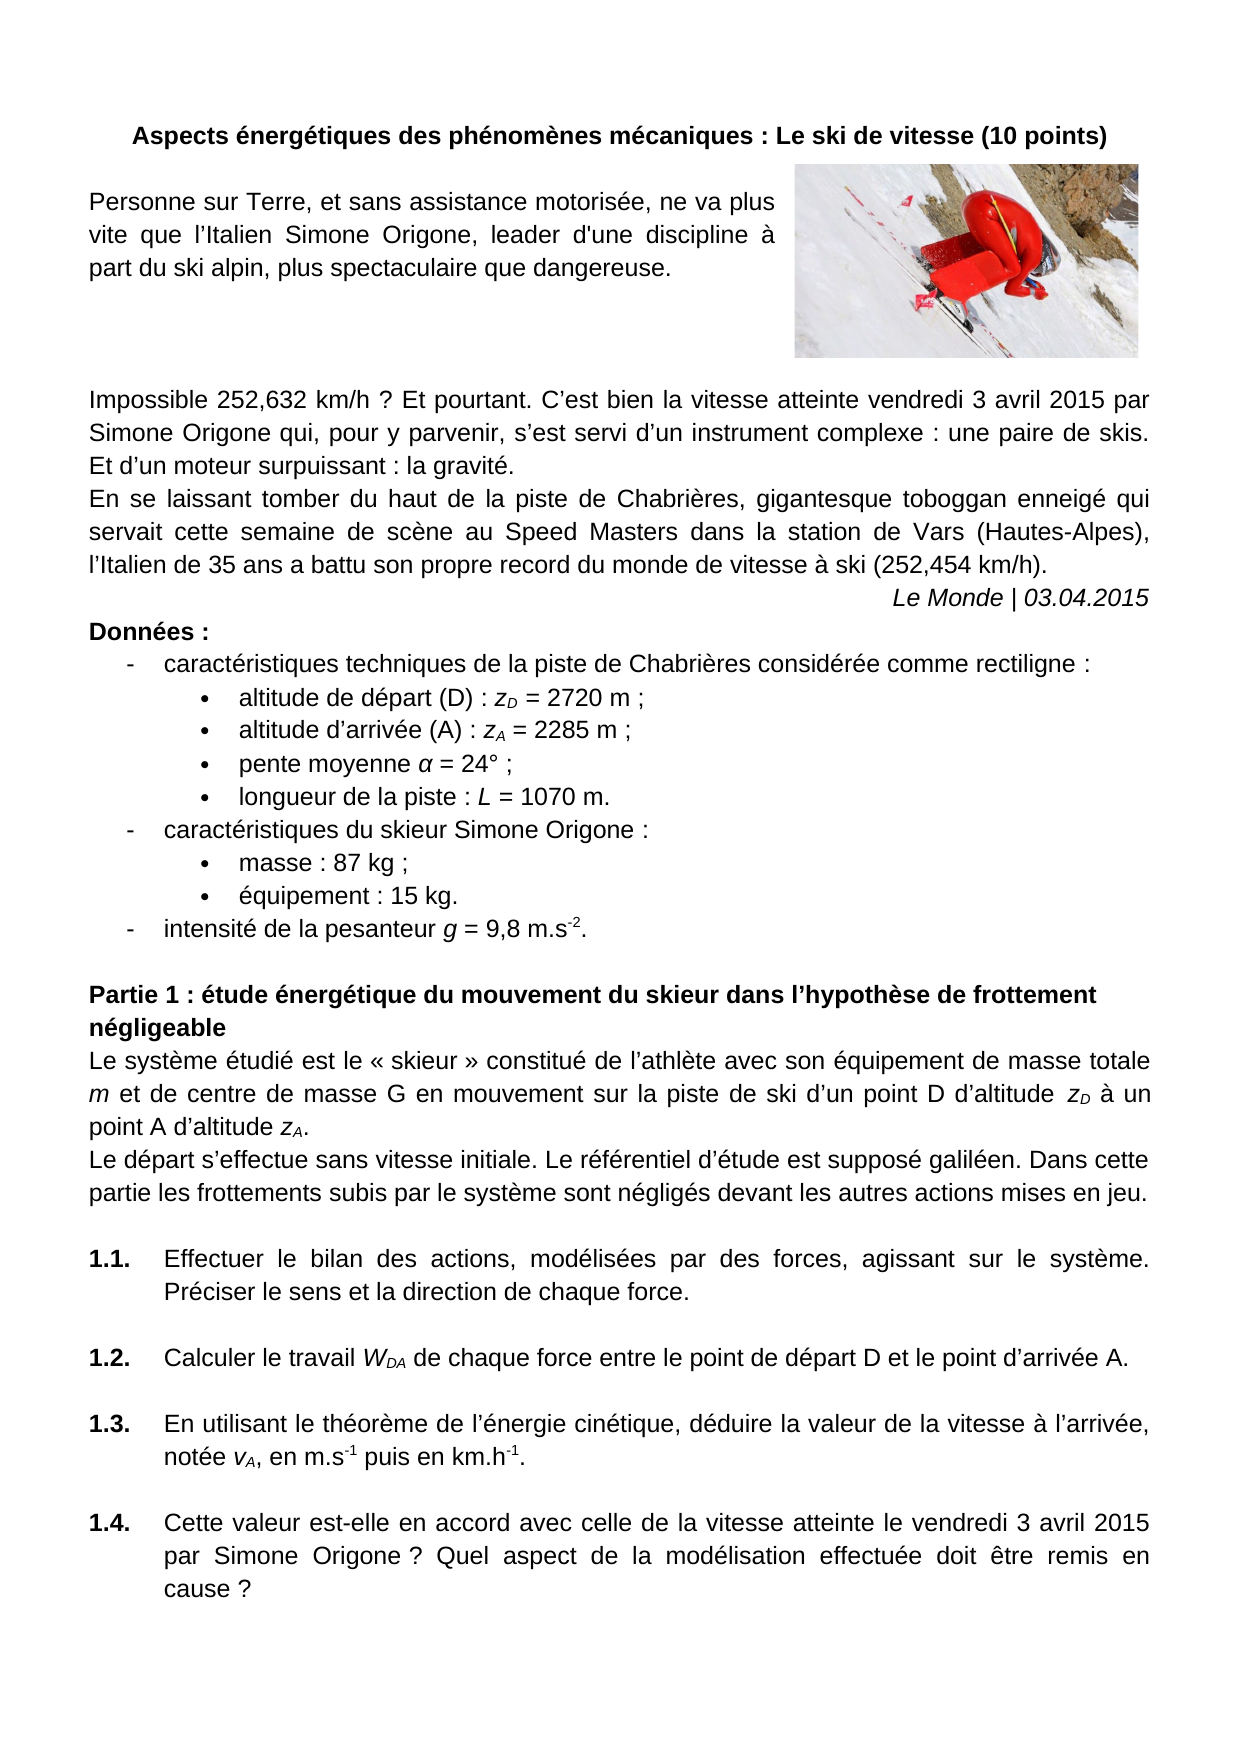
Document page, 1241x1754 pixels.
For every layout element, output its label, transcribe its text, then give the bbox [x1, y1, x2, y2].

picture [794, 164, 1139, 358]
list Effectuer le bilan des actions, modélisées par des forces, agissant sur le système. Préciser le sens et la direction de chaque force. [89, 1244, 1152, 1306]
list altitude de départ (D) : zD = 2720 m ; [201, 682, 1152, 711]
list Calculer le travail WDA de chaque force entre le point de départ D et le point d’arrivée A. [89, 1343, 1152, 1372]
text Données : [89, 616, 1152, 645]
text Aspects énergétiques des phénomènes mécaniques : Le ski de vitesse (10 points) [89, 121, 1152, 150]
text Le Monde | 03.04.2015 [89, 583, 1152, 612]
text Impossible 252,632 km/h ? Et pourtant. C’est bien la vitesse atteinte vendredi 3 avril 2015 par Simone Origone qui, pour y parvenir, s’est servi d’un instrument complexe : une paire de skis. Et d’un moteur surpuissant : la gravité. [89, 385, 1152, 480]
text Personne sur Terre, et sans assistance motorisée, ne va plus vite que l’Italien Simone Origone, leader d'une discipline à part du ski alpin, plus spectaculaire que dangereuse. [89, 187, 794, 282]
list caractéristiques techniques de la piste de Chabrières considérée comme rectiligne : [126, 649, 1152, 678]
list intensité de la pesanteur g = 9,8 m.s-2. [126, 914, 1152, 942]
text En se laissant tomber du haut de la piste de Chabrières, gigantesque toboggan enneigé qui servait cette semaine de scène au Speed Masters dans la station de Vars (Hautes-Alpes), l’Italien de 35 ans a battu son propre record du monde de vitesse à ski (252,454 km/h). [89, 484, 1152, 579]
list masse : 87 kg ; [201, 848, 1152, 876]
list altitude d’arrivée (A) : zA = 2285 m ; [201, 716, 1152, 744]
list En utilisant le théorème de l’énergie cinétique, déduire la valeur de la vitesse à l’arrivée, notée vA, en m.s-1 puis en km.h-1. [89, 1409, 1152, 1471]
list Cette valeur est-elle en accord avec celle de la vitesse atteinte le vendredi 3 avril 2015 par Simone Origone ? Quel aspect de la modélisation effectuée doit être remis en cause ? [89, 1508, 1152, 1603]
text Le départ s’effectue sans vitesse initiale. Le référentiel d’étude est supposé galiléen. Dans cette partie les frottements subis par le système sont négligés devant les autres actions mises en jeu. [89, 1145, 1152, 1207]
list équipement : 15 kg. [201, 881, 1152, 909]
list pente moyenne α = 24° ; [201, 748, 1152, 777]
text Partie 1 : étude énergétique du mouvement du skieur dans l’hypothèse de frottement négligeable [89, 980, 1152, 1041]
text Le système étudié est le « skieur » constitué de l’athlète avec son équipement de masse totale m et de centre de masse G en mouvement sur la piste de ski d’un point D d’altitude zD à un point A d’altitude zA. [89, 1046, 1152, 1141]
list longueur de la piste : L = 1070 m. [201, 782, 1152, 810]
list caractéristiques du skieur Simone Origone : [126, 814, 1152, 843]
